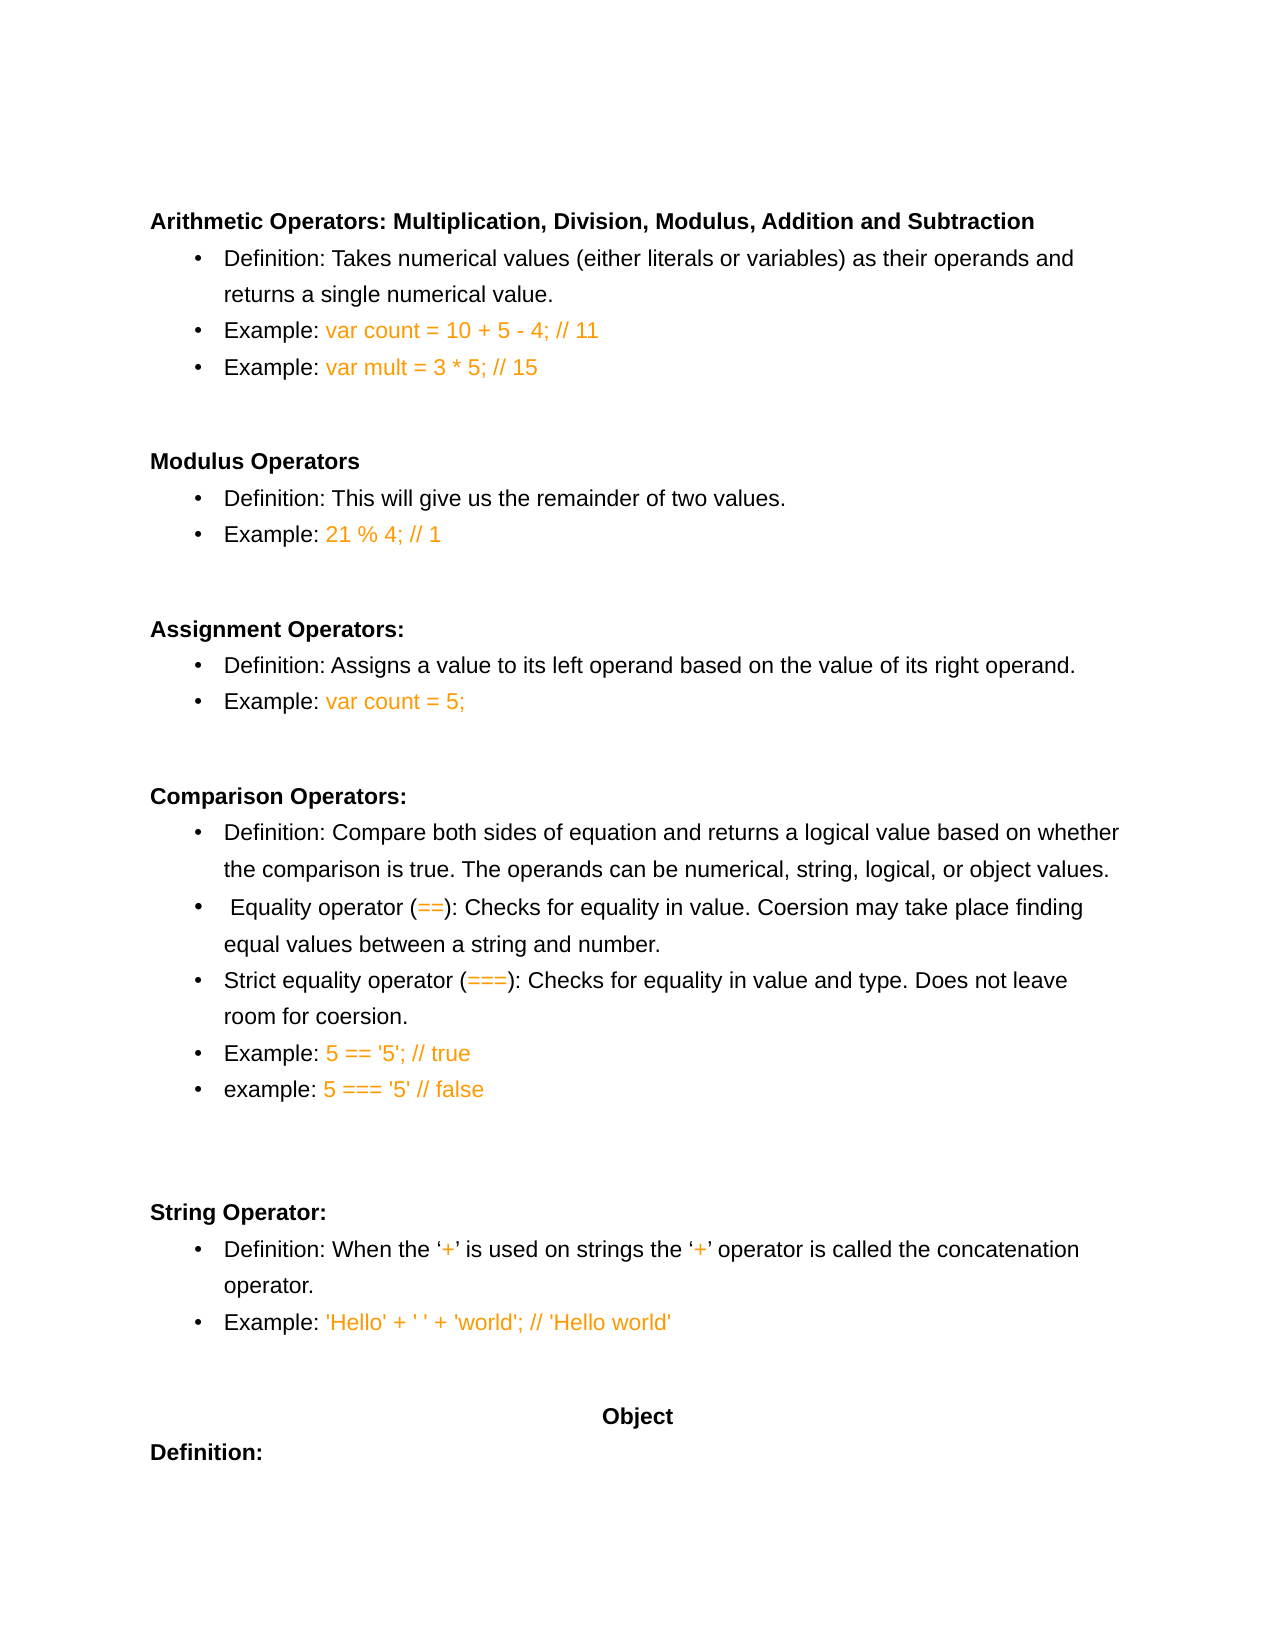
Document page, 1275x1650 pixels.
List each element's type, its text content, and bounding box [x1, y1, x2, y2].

list Definition: Assigns a value to its left operand based on the value of its right operand. [194, 652, 1125, 678]
text Comparison Operators: [150, 783, 1125, 809]
list Equality operator (==): Checks for equality in value. Coersion may take place finding equal values between a string and number. [194, 892, 1125, 957]
text String Operator: [150, 1199, 1125, 1226]
list Example: 'Hello' + ' ' + 'world'; // 'Hello world' [194, 1308, 1125, 1335]
list Example: 21 % 4; // 1 [194, 521, 1125, 547]
list Definition: Compare both sides of equation and returns a logical value based on whether the comparison is true. The operands can be numerical, string, logical, or object values. [194, 819, 1125, 882]
list Example: var mult = 3 * 5; // 15 [194, 354, 1125, 380]
list Definition: When the ‘+’ is used on strings the ‘+’ operator is called the concatenation operator. [194, 1236, 1125, 1298]
text Arithmetic Operators: Multiplication, Division, Modulus, Addition and Subtraction [150, 208, 1125, 234]
text Definition: [150, 1439, 1125, 1466]
list Strict equality operator (===): Checks for equality in value and type. Does not leave room for coersion. [194, 967, 1125, 1030]
text Assignment Operators: [150, 616, 1125, 642]
text Object [150, 1403, 1125, 1429]
text Modulus Operators [150, 448, 1125, 474]
list Example: var count = 5; [194, 688, 1125, 714]
list Definition: Takes numerical values (either literals or variables) as their operands and returns a single numerical value. [194, 244, 1125, 307]
list Example: var count = 10 + 5 - 4; // 11 [194, 317, 1125, 344]
list example: 5 === '5' // false [194, 1076, 1125, 1102]
list Example: 5 == '5'; // true [194, 1040, 1125, 1066]
list Definition: This will give us the remainder of two values. [194, 484, 1125, 511]
